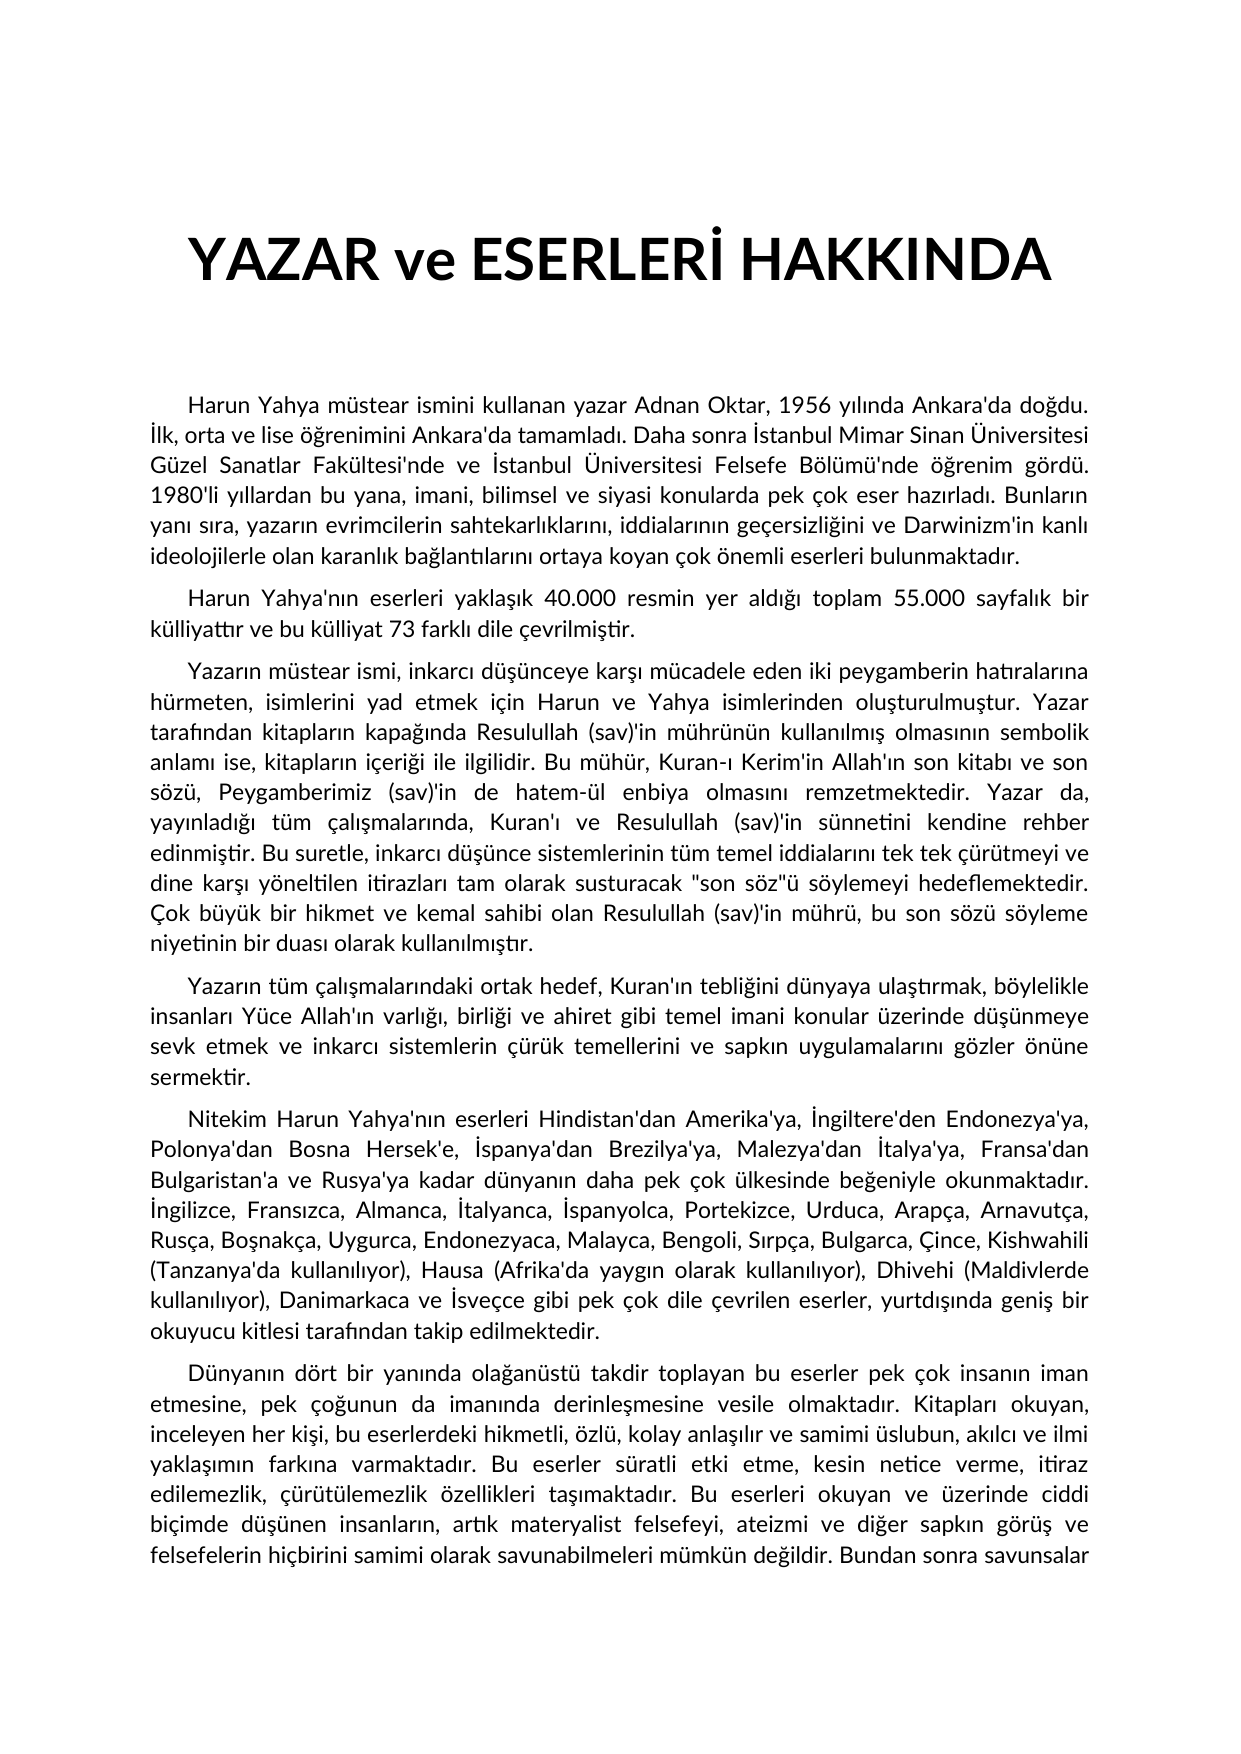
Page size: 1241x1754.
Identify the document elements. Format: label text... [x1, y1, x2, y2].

text Yazarın müstear ismi, inkarcı düşünceye karşı mücadele eden iki peygamberin hatıralarına hürmeten, isimlerini yad etmek için Harun ve Yahya isimlerinden oluşturulmuştur. Yazar tarafından kitapların kapağında Resulullah (sav)'in mührünün kullanılmış olmasının sembolik anlamı ise, kitapların içeriği ile ilgilidir. Bu mühür, Kuran-ı Kerim'in Allah'ın son kitabı ve son sözü, Peygamberimiz (sav)'in de hatem-ül enbiya olmasını remzetmektedir. Yazar da, yayınladığı tüm çalışmalarında, Kuran'ı ve Resulullah (sav)'in sünnetini kendine rehber edinmiştir. Bu suretle, inkarcı düşünce sistemlerinin tüm temel iddialarını tek tek çürütmeyi ve dine karşı yöneltilen itirazları tam olarak susturacak "son söz"ü söylemeyi hedeflemektedir. Çok büyük bir hikmet ve kemal sahibi olan Resulullah (sav)'in mührü, bu son sözü söyleme niyetinin bir duası olarak kullanılmıştır. [150, 657, 1090, 956]
text Dünyanın dört bir yanında olağanüstü takdir toplayan bu eserler pek çok insanın iman etmesine, pek çoğunun da imanında derinleşmesine vesile olmaktadır. Kitapları okuyan, inceleyen her kişi, bu eserlerdeki hikmetli, özlü, kolay anlaşılır ve samimi üslubun, akılcı ve ilmi yaklaşımın farkına varmaktadır. Bu eserler süratli etki etme, kesin netice verme, itiraz edilemezlik, çürütülemezlik özellikleri taşımaktadır. Bu eserleri okuyan ve üzerinde ciddi biçimde düşünen insanların, artık materyalist felsefeyi, ateizmi ve diğer sapkın görüş ve felsefelerin hiçbirini samimi olarak savunabilmeleri mümkün değildir. Bundan sonra savunsalar [150, 1359, 1090, 1568]
text Nitekim Harun Yahya'nın eserleri Hindistan'dan Amerika'ya, İngiltere'den Endonezya'ya, Polonya'dan Bosna Hersek'e, İspanya'dan Brezilya'ya, Malezya'dan İtalya'ya, Fransa'dan Bulgaristan'a ve Rusya'ya kadar dünyanın daha pek çok ülkesinde beğeniyle okunmaktadır. İngilizce, Fransızca, Almanca, İtalyanca, İspanyolca, Portekizce, Urduca, Arapça, Arnavutça, Rusça, Boşnakça, Uygurca, Endonezyaca, Malayca, Bengoli, Sırpça, Bulgarca, Çince, Kishwahili (Tanzanya'da kullanılıyor), Hausa (Afrika'da yaygın olarak kullanılıyor), Dhivehi (Maldivlerde kullanılıyor), Danimarkaca ve İsveçce gibi pek çok dile çevrilen eserler, yurtdışında geniş bir okuyucu kitlesi tarafından takip edilmektedir. [150, 1105, 1090, 1344]
text Harun Yahya'nın eserleri yaklaşık 40.000 resmin yer aldığı toplam 55.000 sayfalık bir külliyattır ve bu külliyat 73 farklı dile çevrilmiştir. [150, 584, 1090, 642]
text Harun Yahya müstear ismini kullanan yazar Adnan Oktar, 1956 yılında Ankara'da doğdu. İlk, orta ve lise öğrenimini Ankara'da tamamladı. Daha sonra İstanbul Mimar Sinan Üniversitesi Güzel Sanatlar Fakültesi'nde ve İstanbul Üniversitesi Felsefe Bölümü'nde öğrenim gördü. 1980'li yıllardan bu yana, imani, bilimsel ve siyasi konularda pek çok eser hazırladı. Bunların yanı sıra, yazarın evrimcilerin sahtekarlıklarını, iddialarının geçersizliğini ve Darwinizm'in kanlı ideolojilerle olan karanlık bağlantılarını ortaya koyan çok önemli eserleri bulunmaktadır. [150, 390, 1090, 569]
text Yazarın tüm çalışmalarındaki ortak hedef, Kuran'ın tebliğini dünyaya ulaştırmak, böylelikle insanları Yüce Allah'ın varlığı, birliği ve ahiret gibi temel imani konular üzerinde düşünmeye sevk etmek ve inkarcı sistemlerin çürük temellerini ve sapkın uygulamalarını gözler önüne sermektir. [150, 972, 1090, 1090]
subtitle YAZAR ve ESERLERİ HAKKINDA [150, 222, 1090, 292]
